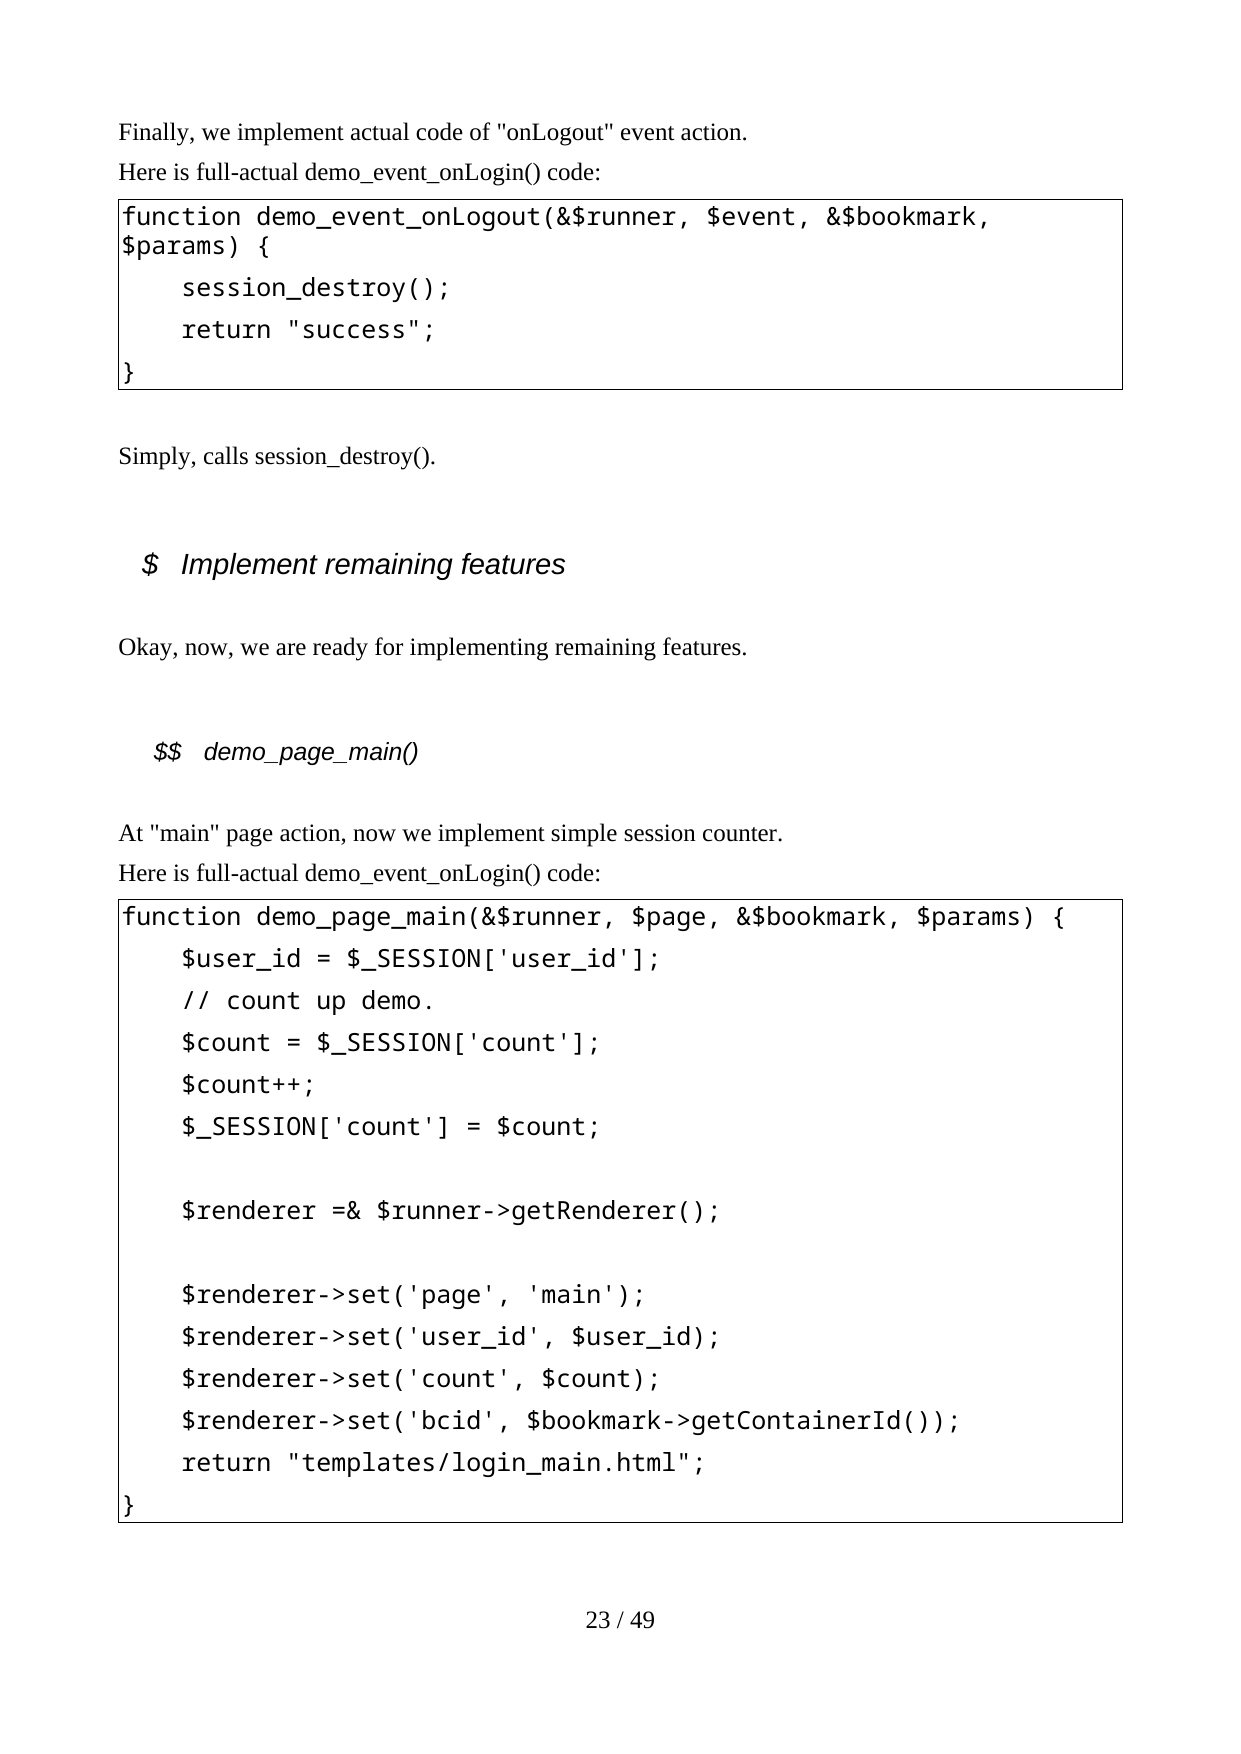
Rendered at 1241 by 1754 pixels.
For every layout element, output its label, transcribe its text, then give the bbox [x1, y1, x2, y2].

text Finally, we implement actual code of "onLogout" event action. [118, 118, 1122, 146]
text } [119, 1487, 1122, 1522]
text Here is full-actual demo_event_onLogin() code: [118, 158, 1122, 186]
text function demo_page_main(&$runner, $page, &$bookmark, $params) { [119, 900, 1122, 932]
text Here is full-actual demo_event_onLogin() code: [118, 859, 1122, 887]
text $renderer->set('bcid', $bookmark->getContainerId()); [119, 1403, 1122, 1435]
text Simply, calls session_destroy(). [118, 442, 1122, 470]
subtitle demo_page_main() [153, 738, 1122, 766]
text $renderer =& $runner->getRenderer(); [119, 1193, 1122, 1226]
text // count up demo. [119, 983, 1122, 1016]
text function demo_event_onLogout(&$runner, $event, &$bookmark, $params) { [119, 200, 1122, 261]
subtitle Implement remaining features [142, 548, 1122, 580]
text return "success"; [119, 312, 1122, 344]
text $count++; [119, 1067, 1122, 1099]
text } [119, 354, 1122, 389]
text $renderer->set('user_id', $user_id); [119, 1319, 1122, 1351]
text Okay, now, we are ready for implementing remaining features. [118, 633, 1122, 661]
text return "templates/login_main.html"; [119, 1445, 1122, 1477]
text At "main" page action, now we implement simple session counter. [118, 819, 1122, 846]
text session_destroy(); [119, 270, 1122, 302]
text $renderer->set('page', 'main'); [119, 1277, 1122, 1309]
text $user_id = $_SESSION['user_id']; [119, 941, 1122, 974]
text $renderer->set('count', $count); [119, 1361, 1122, 1393]
text $count = $_SESSION['count']; [119, 1025, 1122, 1058]
text $_SESSION['count'] = $count; [119, 1109, 1122, 1142]
